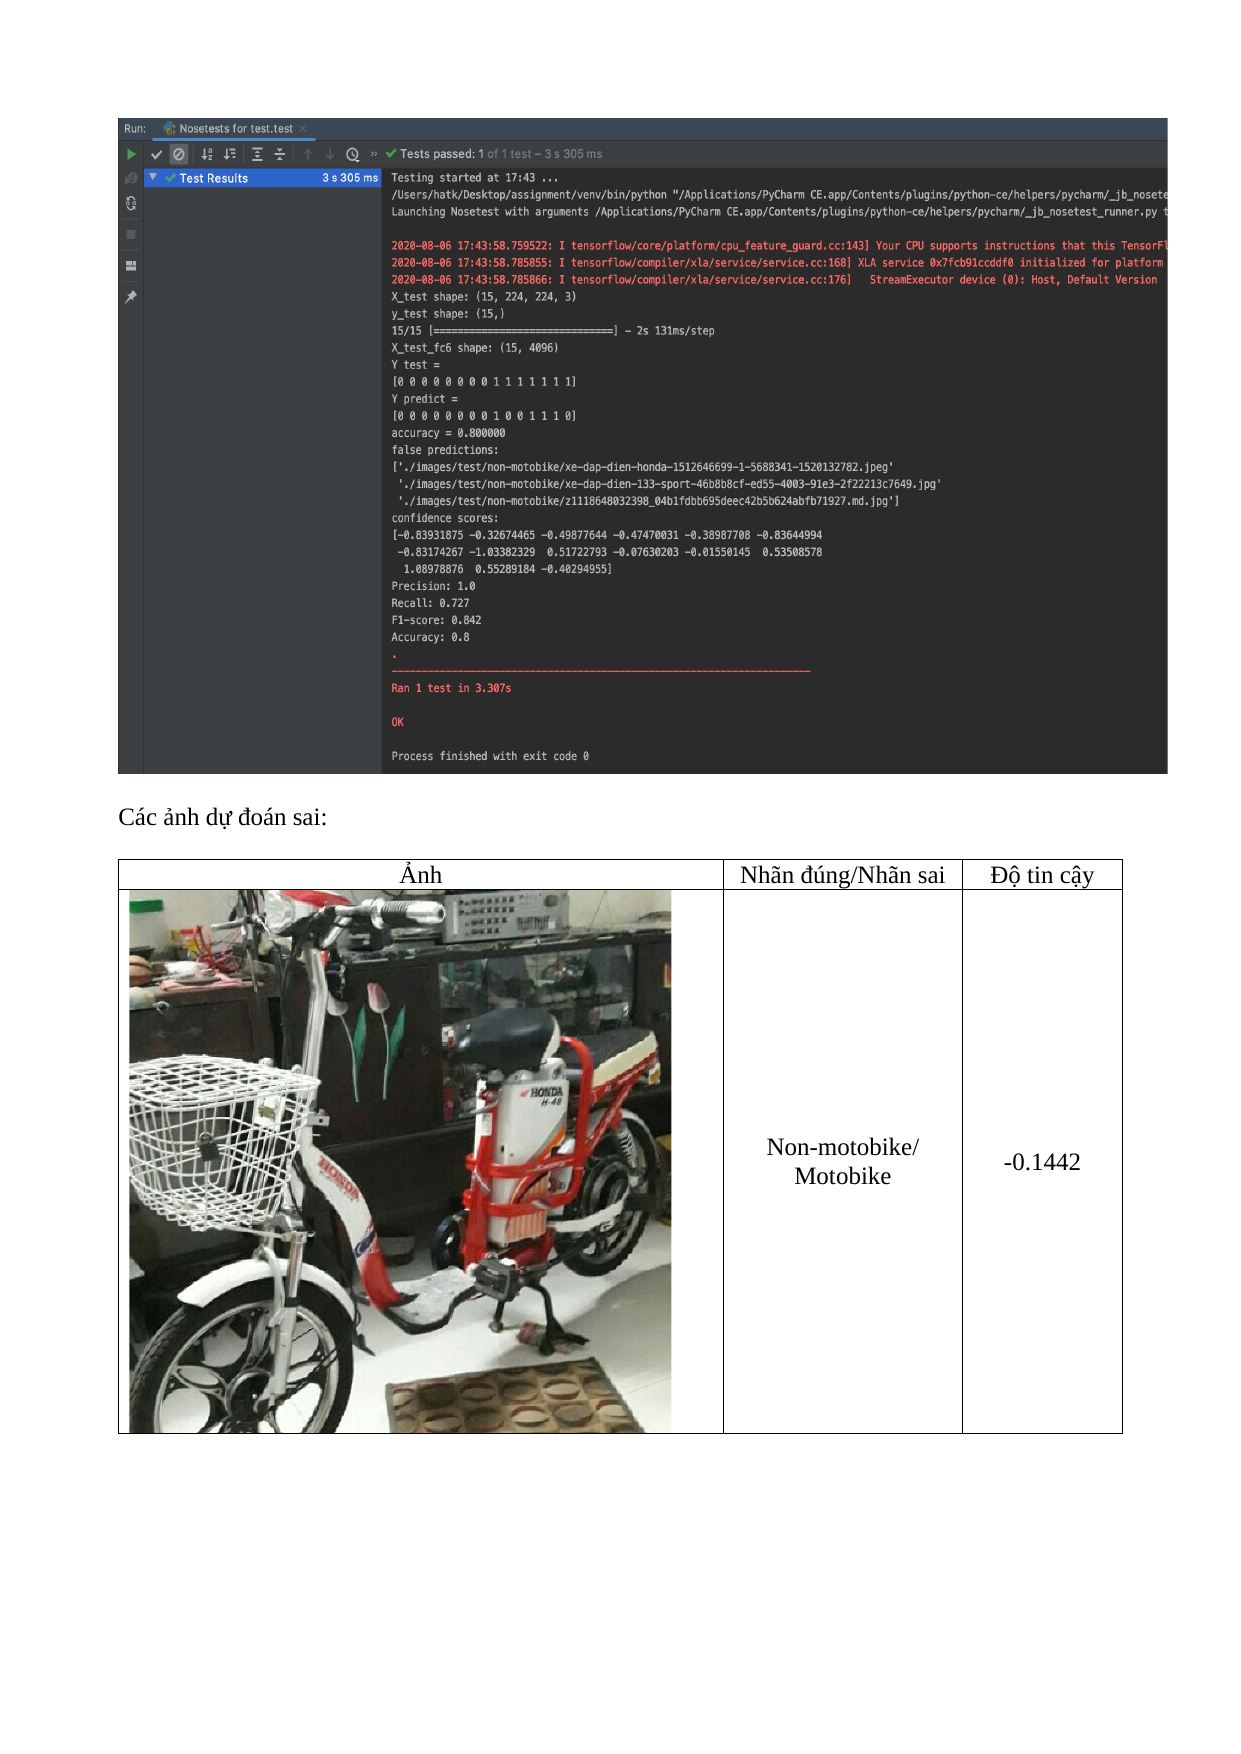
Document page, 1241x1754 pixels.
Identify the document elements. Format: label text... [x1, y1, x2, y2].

table_cell Non-motobike/Motobike [724, 890, 962, 1432]
table_header Độ tin cậy [963, 860, 1122, 889]
table_cell [672, 890, 723, 1432]
table_header Nhãn đúng/Nhãn sai [724, 860, 962, 889]
table_cell -0.1442 [963, 890, 1122, 1432]
text Các ảnh dự đoán sai: [118, 802, 1122, 831]
table_cell [119, 890, 129, 1432]
table_header Ảnh [119, 860, 723, 889]
